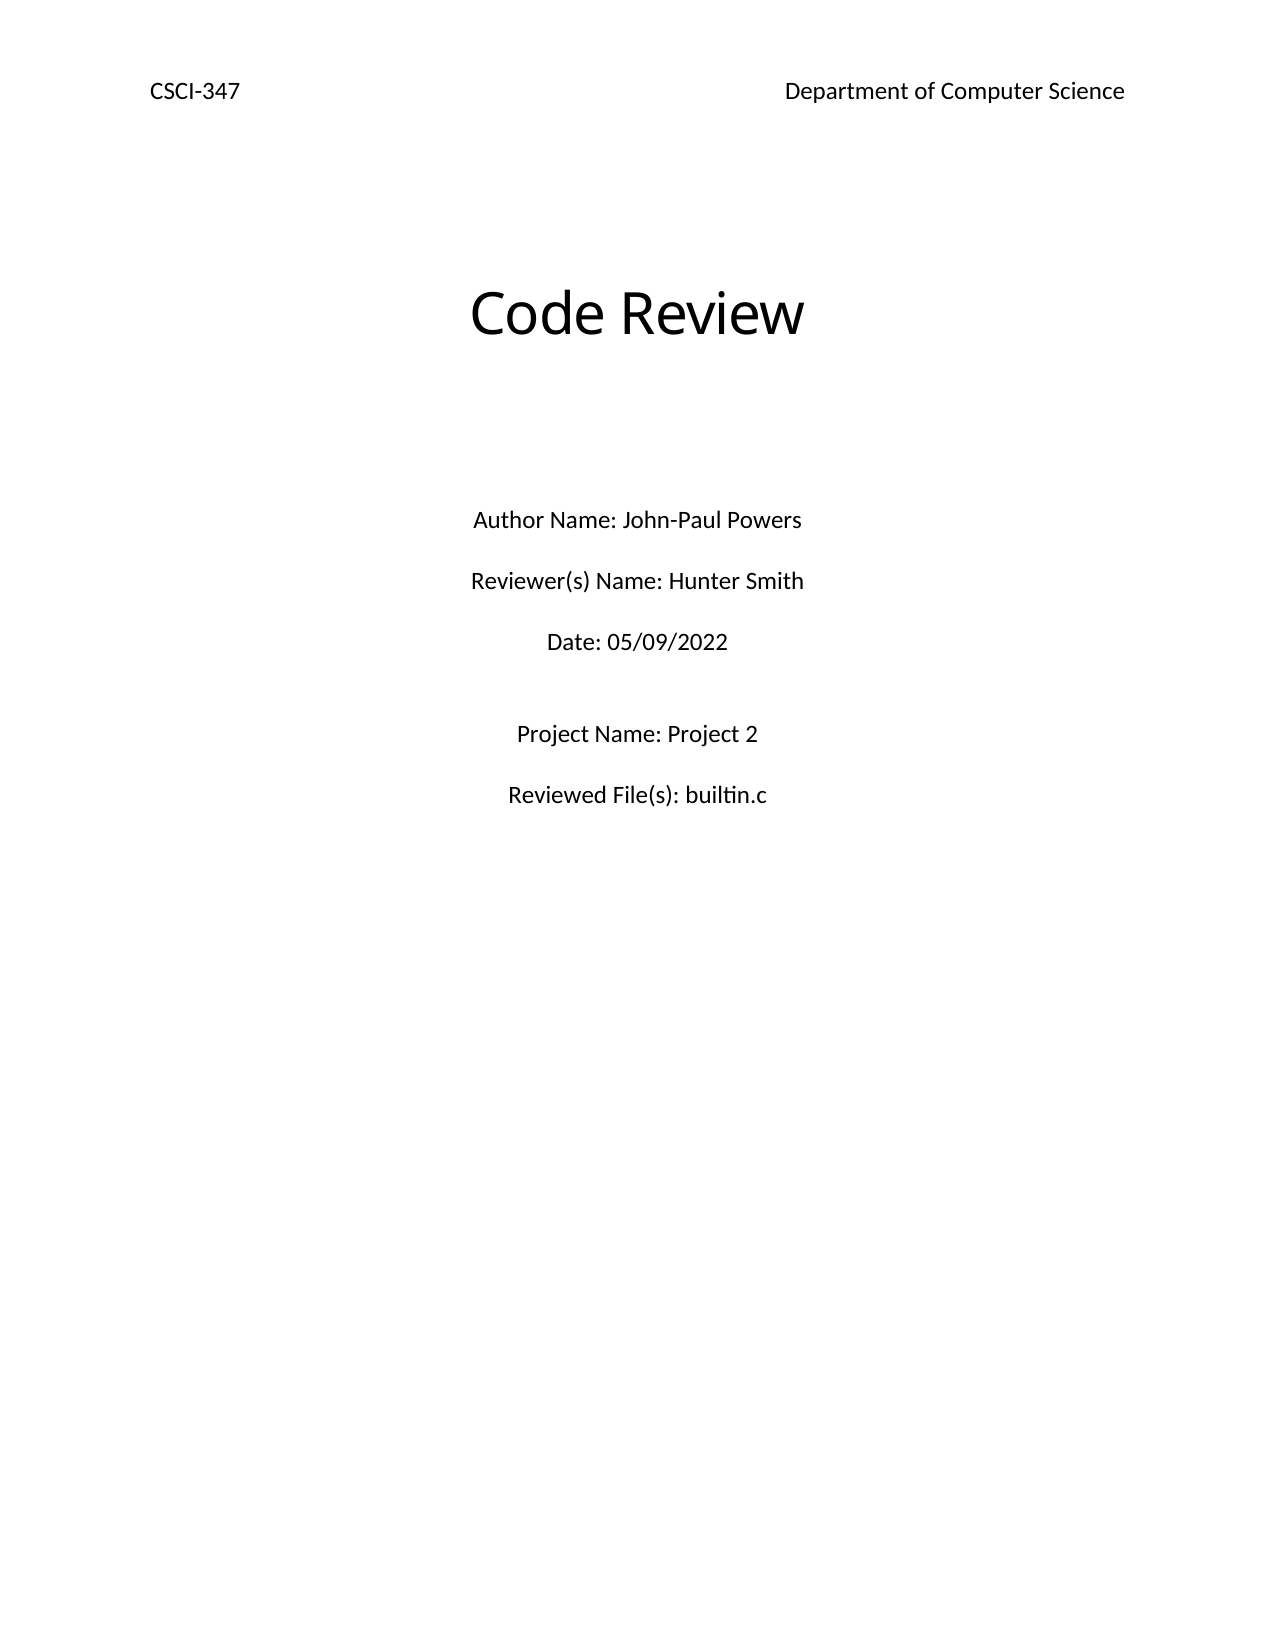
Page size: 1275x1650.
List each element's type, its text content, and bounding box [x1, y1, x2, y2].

text Reviewer(s) Name: Hunter Smith [150, 565, 1125, 596]
text Reviewed File(s): builtin.c [150, 779, 1125, 809]
text Author Name: John-Paul Powers [150, 504, 1125, 535]
title Code Review [150, 272, 1125, 352]
text Date: 05/09/2022 [150, 626, 1125, 657]
text Project Name: Project 2 [150, 718, 1125, 748]
